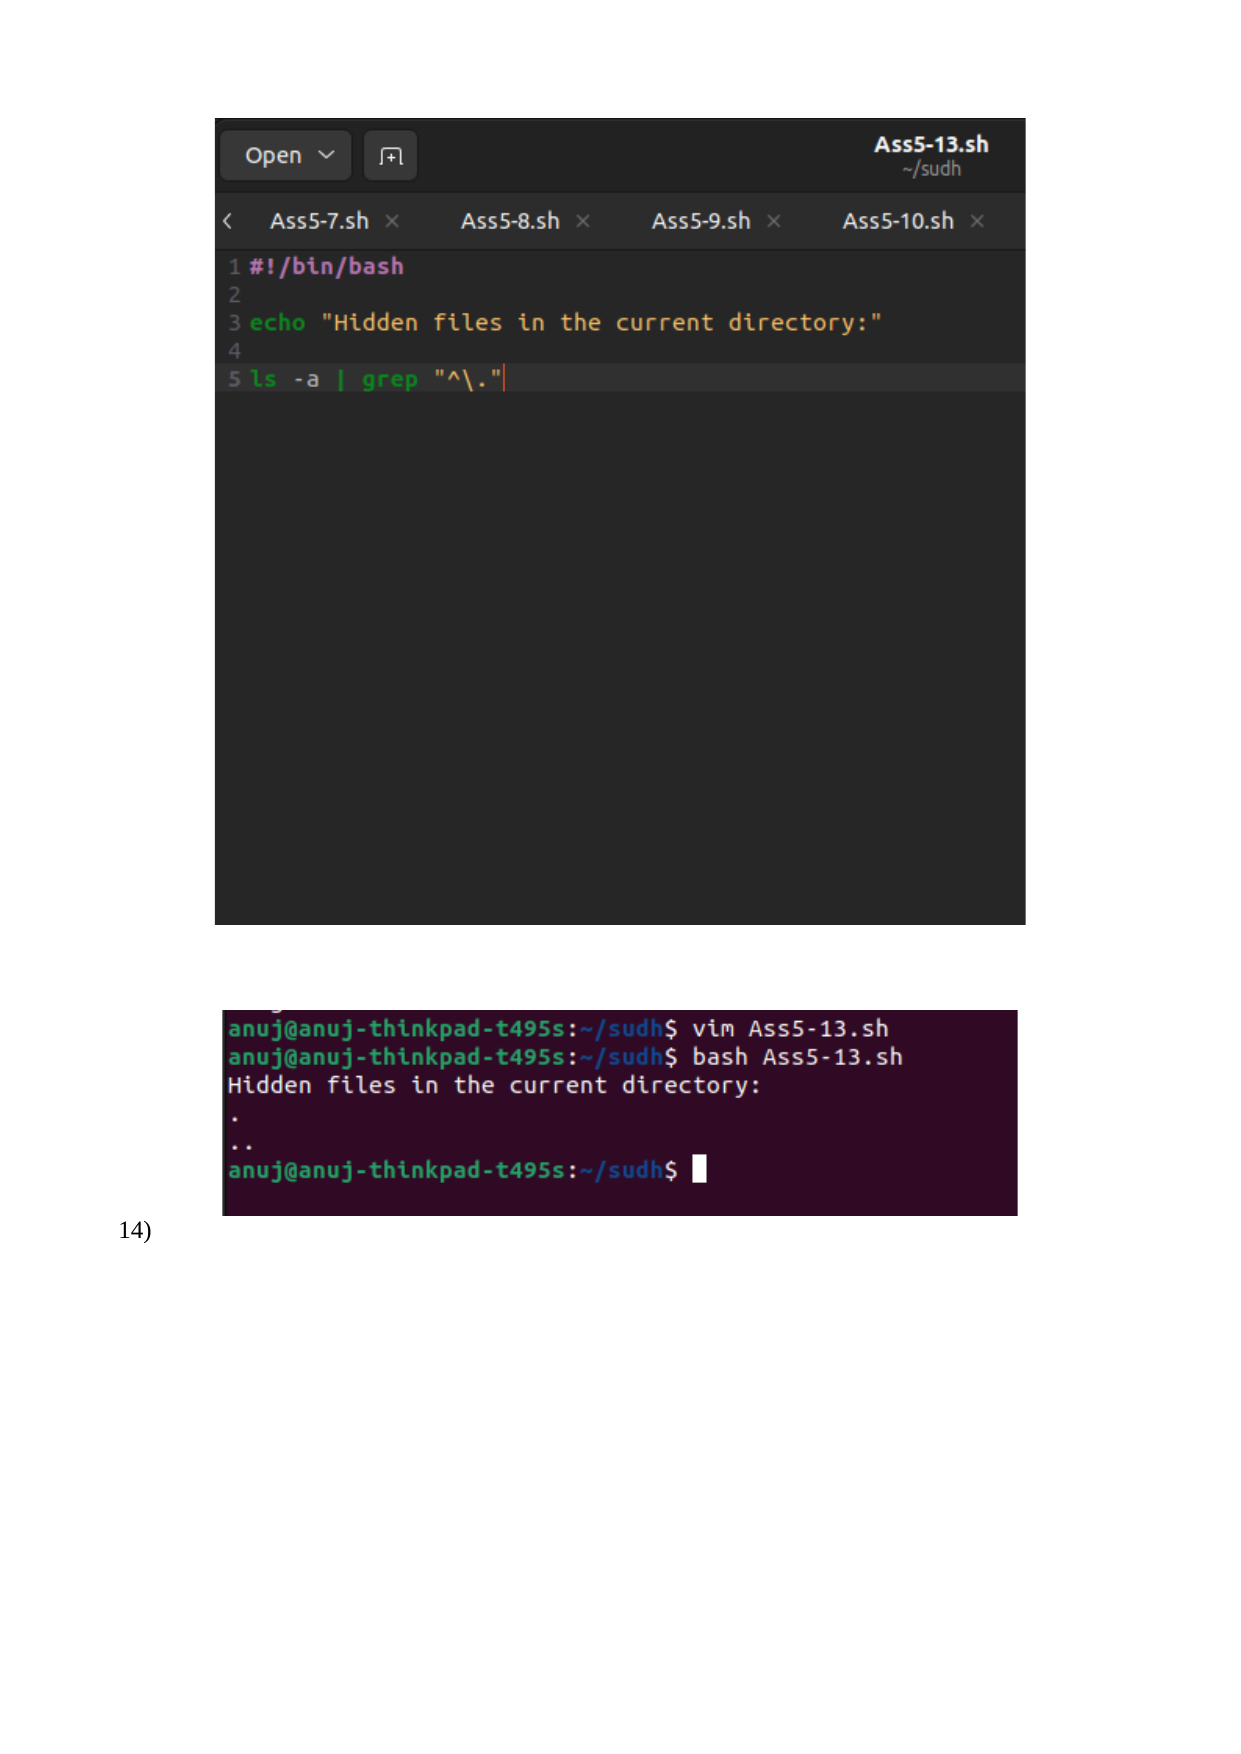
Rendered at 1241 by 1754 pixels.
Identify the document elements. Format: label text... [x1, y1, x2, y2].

text 14) [118, 1011, 1122, 1244]
picture [214, 118, 1026, 925]
picture [222, 1010, 1018, 1216]
